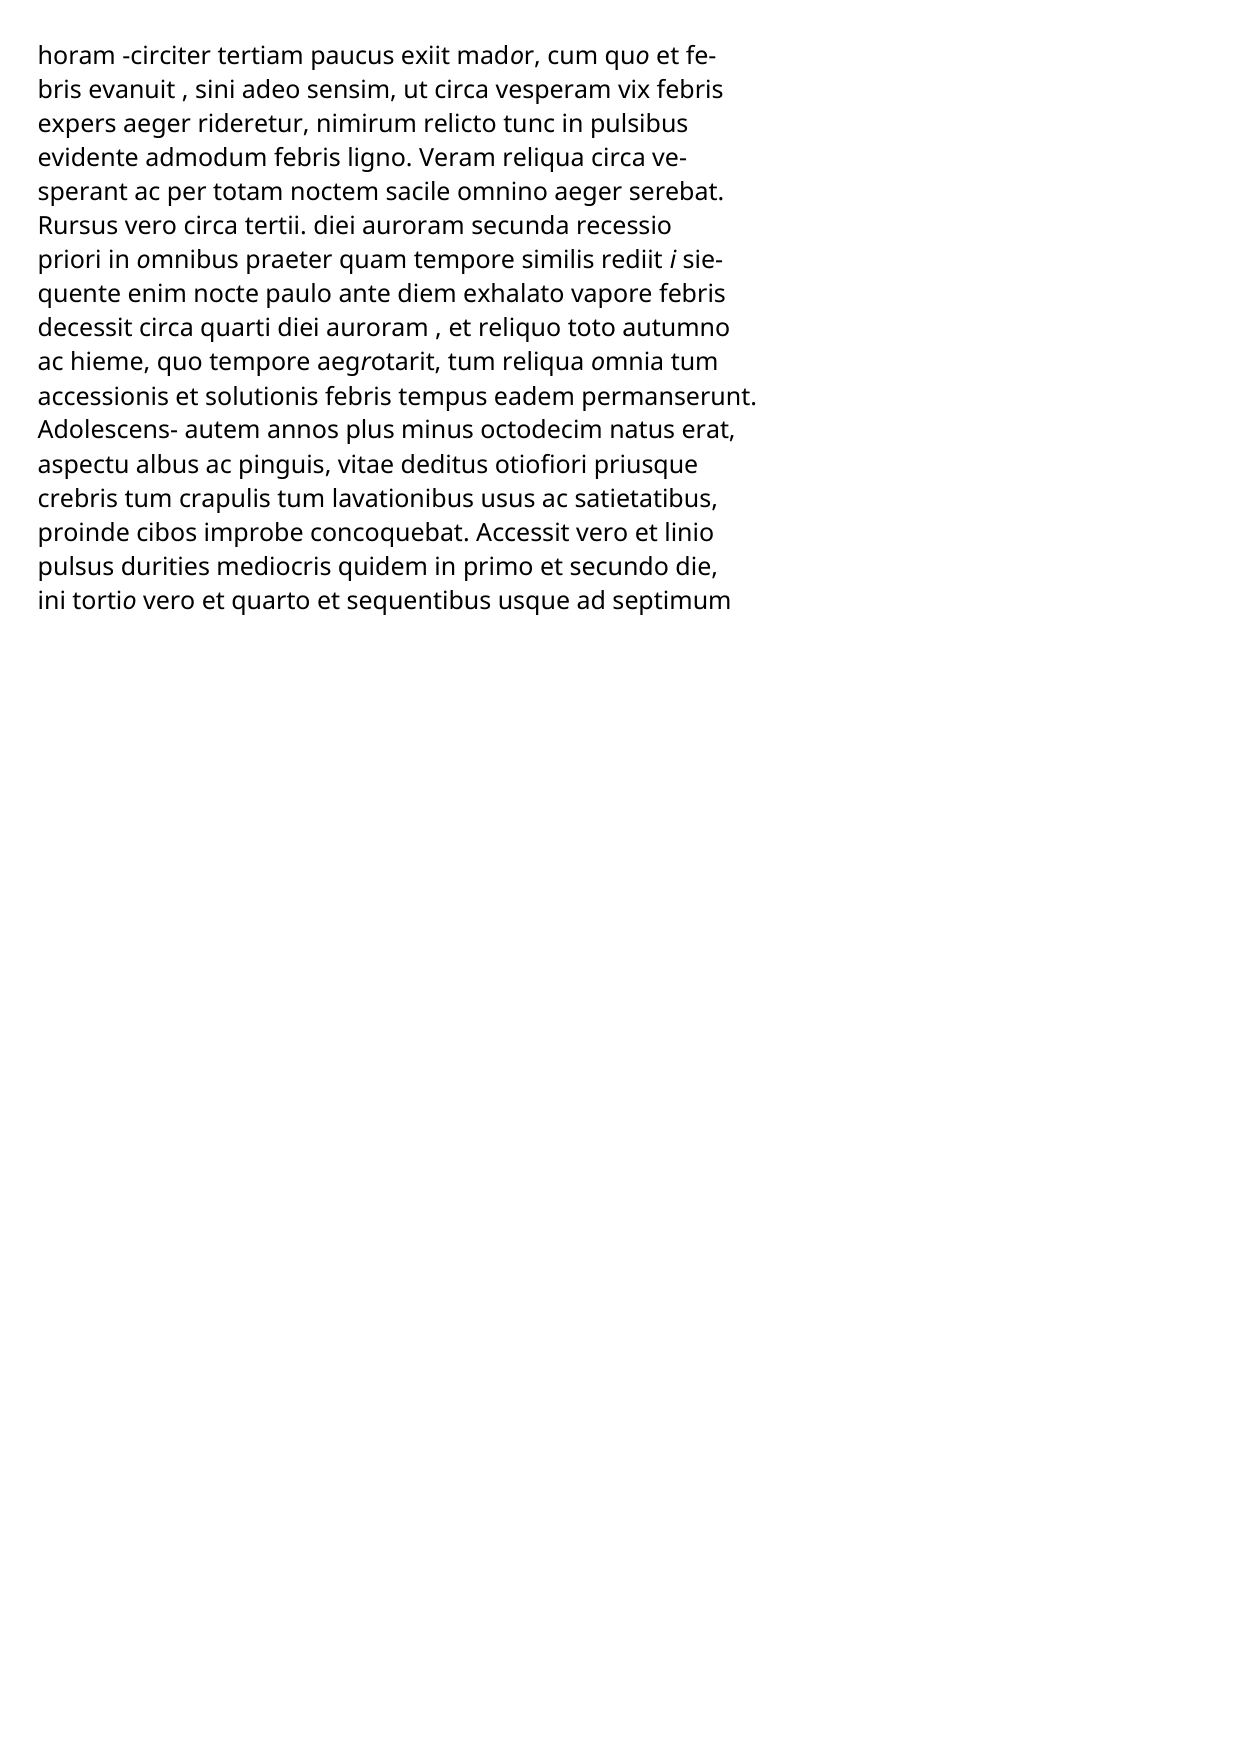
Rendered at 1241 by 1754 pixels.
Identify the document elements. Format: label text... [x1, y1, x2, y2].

text horam -circiter tertiam paucus exiit mador, cum quo et fe- bris evanuit , sini adeo sensim, ut circa vesperam vix febris expers aeger rideretur, nimirum relicto tunc in pulsibus evidente admodum febris ligno. Veram reliqua circa ve- sperant ac per totam noctem sacile omnino aeger serebat. Rursus vero circa tertii. diei auroram secunda recessio priori in omnibus praeter quam tempore similis rediit i sie- quente enim nocte paulo ante diem exhalato vapore febris decessit circa quarti diei auroram , et reliquo toto autumno ac hieme, quo tempore aegrotarit, tum reliqua omnia tum accessionis et solutionis febris tempus eadem permanserunt. Adolescens- autem annos plus minus octodecim natus erat, aspectu albus ac pinguis, vitae deditus otiofiori priusque crebris tum crapulis tum lavationibus usus ac satietatibus, proinde cibos improbe concoquebat. Accessit vero et linio pulsus durities mediocris quidem in primo et secundo die, ini tortio vero et quarto et sequentibus usque ad septimum [37, 37, 1203, 617]
